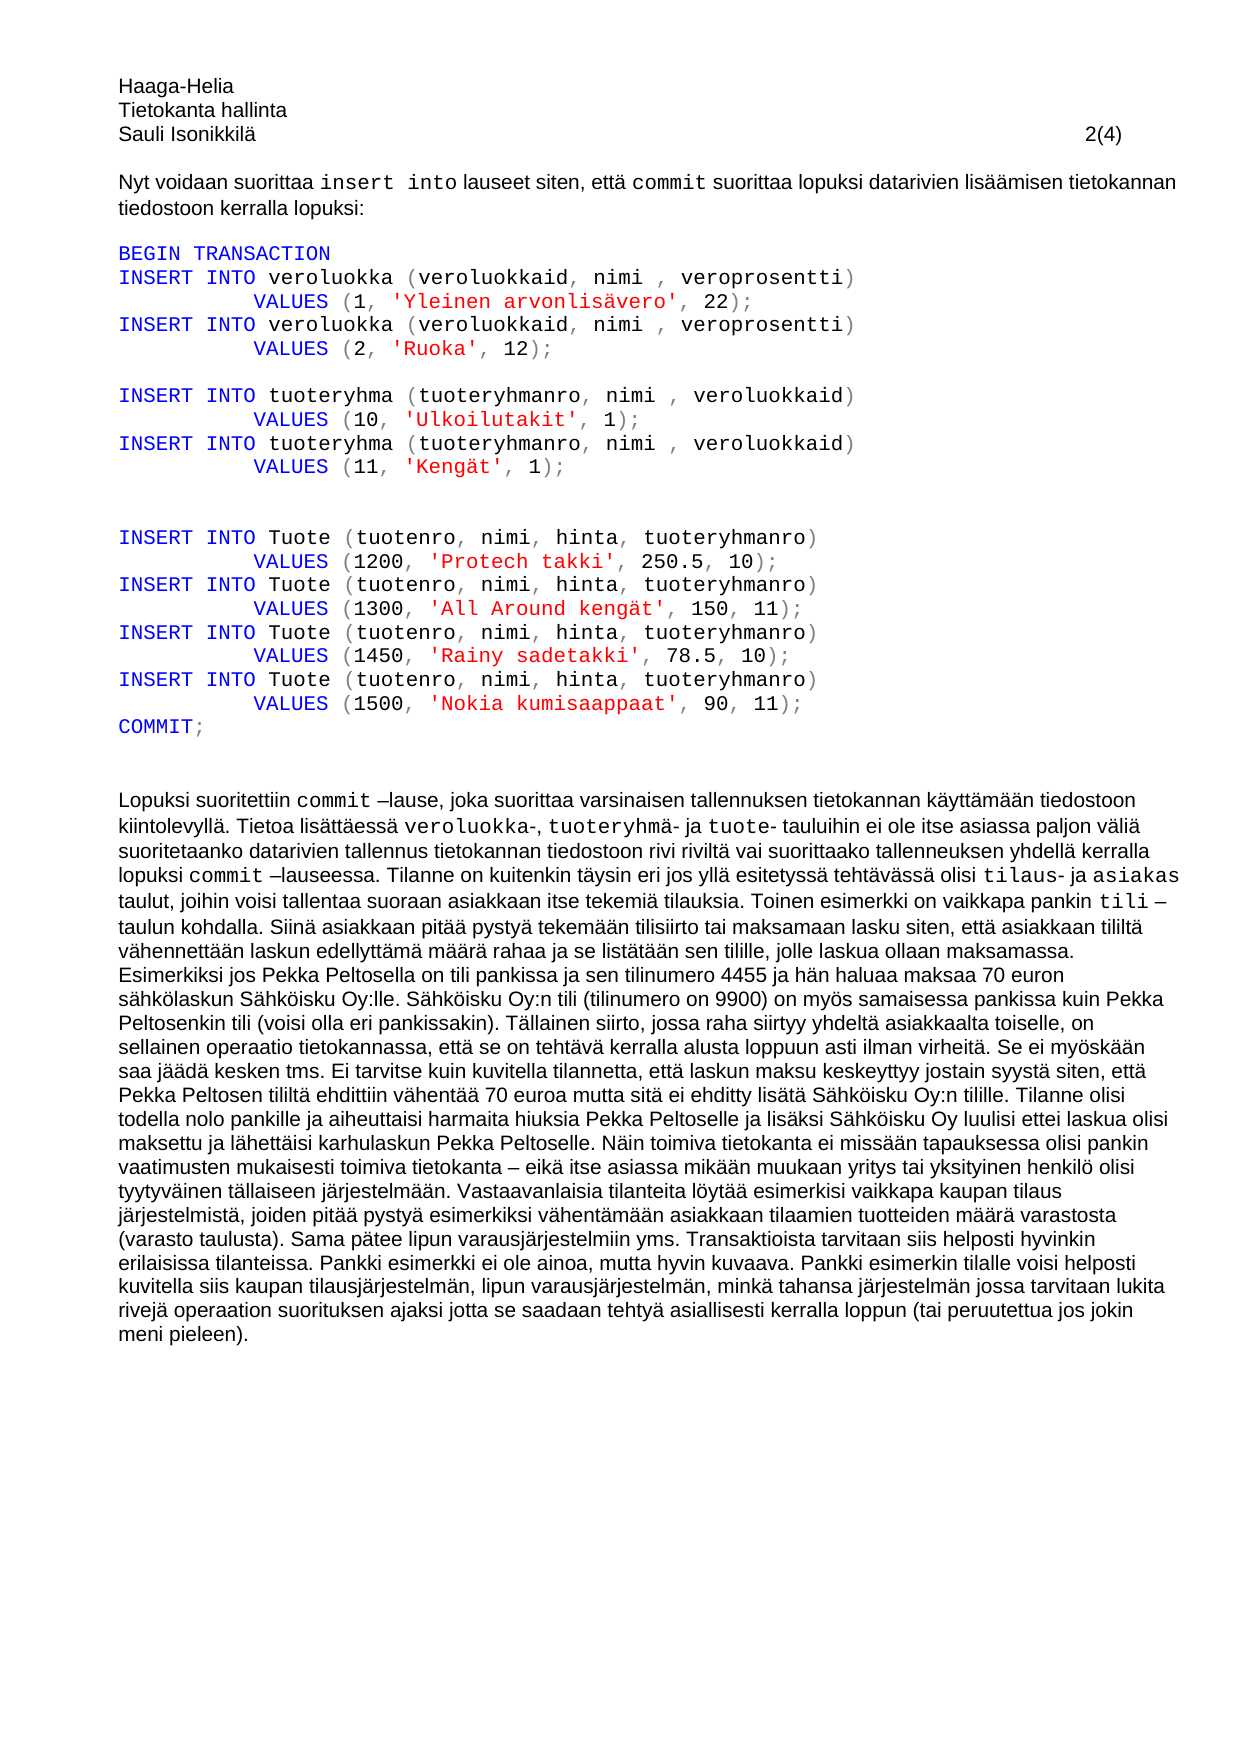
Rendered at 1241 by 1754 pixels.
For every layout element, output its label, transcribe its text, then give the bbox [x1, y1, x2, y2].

text INSERT INTO veroluokka (veroluokkaid, nimi , veroprosentti) [118, 314, 1181, 338]
text VALUES (1300, 'All Around kengät', 150, 11); [118, 598, 1181, 622]
text VALUES (2, 'Ruoka', 12); [118, 338, 1181, 362]
text VALUES (1200, 'Protech takki', 250.5, 10); [118, 551, 1181, 574]
text INSERT INTO veroluokka (veroluokkaid, nimi , veroprosentti) [118, 267, 1181, 291]
text Lopuksi suoritettiin commit –lause, joka suorittaa varsinaisen tallennuksen tietokannan käyttämään tiedostoon kiintolevyllä. Tietoa lisättäessä veroluokka-, tuoteryhmä- ja tuote- tauluihin ei ole itse asiassa paljon väliä suoritetaanko datarivien tallennus tietokannan tiedostoon rivi riviltä vai suorittaako tallenneuksen yhdellä kerralla lopuksi commit –lauseessa. Tilanne on kuitenkin täysin eri jos yllä esitetyssä tehtävässä olisi tilaus- ja asiakas taulut, joihin voisi tallentaa suoraan asiakkaan itse tekemiä tilauksia. Toinen esimerkki on vaikkapa pankin tili –taulun kohdalla. Siinä asiakkaan pitää pystyä tekemään tilisiirto tai maksamaan lasku siten, että asiakkaan tililtä vähennettään laskun edellyttämä määrä rahaa ja se listätään sen tilille, jolle laskua ollaan maksamassa. Esimerkiksi jos Pekka Peltosella on tili pankissa ja sen tilinumero 4455 ja hän haluaa maksaa 70 euron sähkölaskun Sähköisku Oy:lle. Sähköisku Oy:n tili (tilinumero on 9900) on myös samaisessa pankissa kuin Pekka Peltosenkin tili (voisi olla eri pankissakin). Tällainen siirto, jossa raha siirtyy yhdeltä asiakkaalta toiselle, on sellainen operaatio tietokannassa, että se on tehtävä kerralla alusta loppuun asti ilman virheitä. Se ei myöskään saa jäädä kesken tms. Ei tarvitse kuin kuvitella tilannetta, että laskun maksu keskeyttyy jostain syystä siten, että Pekka Peltosen tililtä ehdittiin vähentää 70 euroa mutta sitä ei ehditty lisätä Sähköisku Oy:n tilille. Tilanne olisi todella nolo pankille ja aiheuttaisi harmaita hiuksia Pekka Peltoselle ja lisäksi Sähköisku Oy luulisi ettei laskua olisi maksettu ja lähettäisi karhulaskun Pekka Peltoselle. Näin toimiva tietokanta ei missään tapauksessa olisi pankin vaatimusten mukaisesti toimiva tietokanta – eikä itse asiassa mikään muukaan yritys tai yksityinen henkilö olisi tyytyväinen tällaiseen järjestelmään. Vastaavanlaisia tilanteita löytää esimerkisi vaikkapa kaupan tilaus järjestelmistä, joiden pitää pystyä esimerkiksi vähentämään asiakkaan tilaamien tuotteiden määrä varastosta (varasto taulusta). Sama pätee lipun varausjärjestelmiin yms. Transaktioista tarvitaan siis helposti hyvinkin erilaisissa tilanteissa. Pankki esimerkki ei ole ainoa, mutta hyvin kuvaava. Pankki esimerkin tilalle voisi helposti kuvitella siis kaupan tilausjärjestelmän, lipun varausjärjestelmän, minkä tahansa järjestelmän jossa tarvitaan lukita rivejä operaation suorituksen ajaksi jotta se saadaan tehtyä asiallisesti kerralla loppun (tai peruutettua jos jokin meni pieleen). [118, 788, 1181, 1346]
text BEGIN TRANSACTION [118, 243, 1181, 267]
text Nyt voidaan suorittaa insert into lauseet siten, että commit suorittaa lopuksi datarivien lisäämisen tietokannan tiedostoon kerralla lopuksi: [118, 170, 1181, 219]
text VALUES (1, 'Yleinen arvonlisävero', 22); [118, 291, 1181, 314]
text INSERT INTO tuoteryhma (tuoteryhmanro, nimi , veroluokkaid) [118, 433, 1181, 456]
text VALUES (1450, 'Rainy sadetakki', 78.5, 10); [118, 645, 1181, 669]
text VALUES (1500, 'Nokia kumisaappaat', 90, 11); [118, 693, 1181, 716]
text VALUES (10, 'Ulkoilutakit', 1); [118, 409, 1181, 433]
text INSERT INTO Tuote (tuotenro, nimi, hinta, tuoteryhmanro) [118, 574, 1181, 598]
text VALUES (11, 'Kengät', 1); [118, 456, 1181, 480]
text INSERT INTO Tuote (tuotenro, nimi, hinta, tuoteryhmanro) [118, 669, 1181, 693]
text INSERT INTO Tuote (tuotenro, nimi, hinta, tuoteryhmanro) [118, 622, 1181, 645]
text INSERT INTO Tuote (tuotenro, nimi, hinta, tuoteryhmanro) [118, 527, 1181, 551]
text COMMIT; [118, 716, 1181, 740]
text INSERT INTO tuoteryhma (tuoteryhmanro, nimi , veroluokkaid) [118, 385, 1181, 409]
